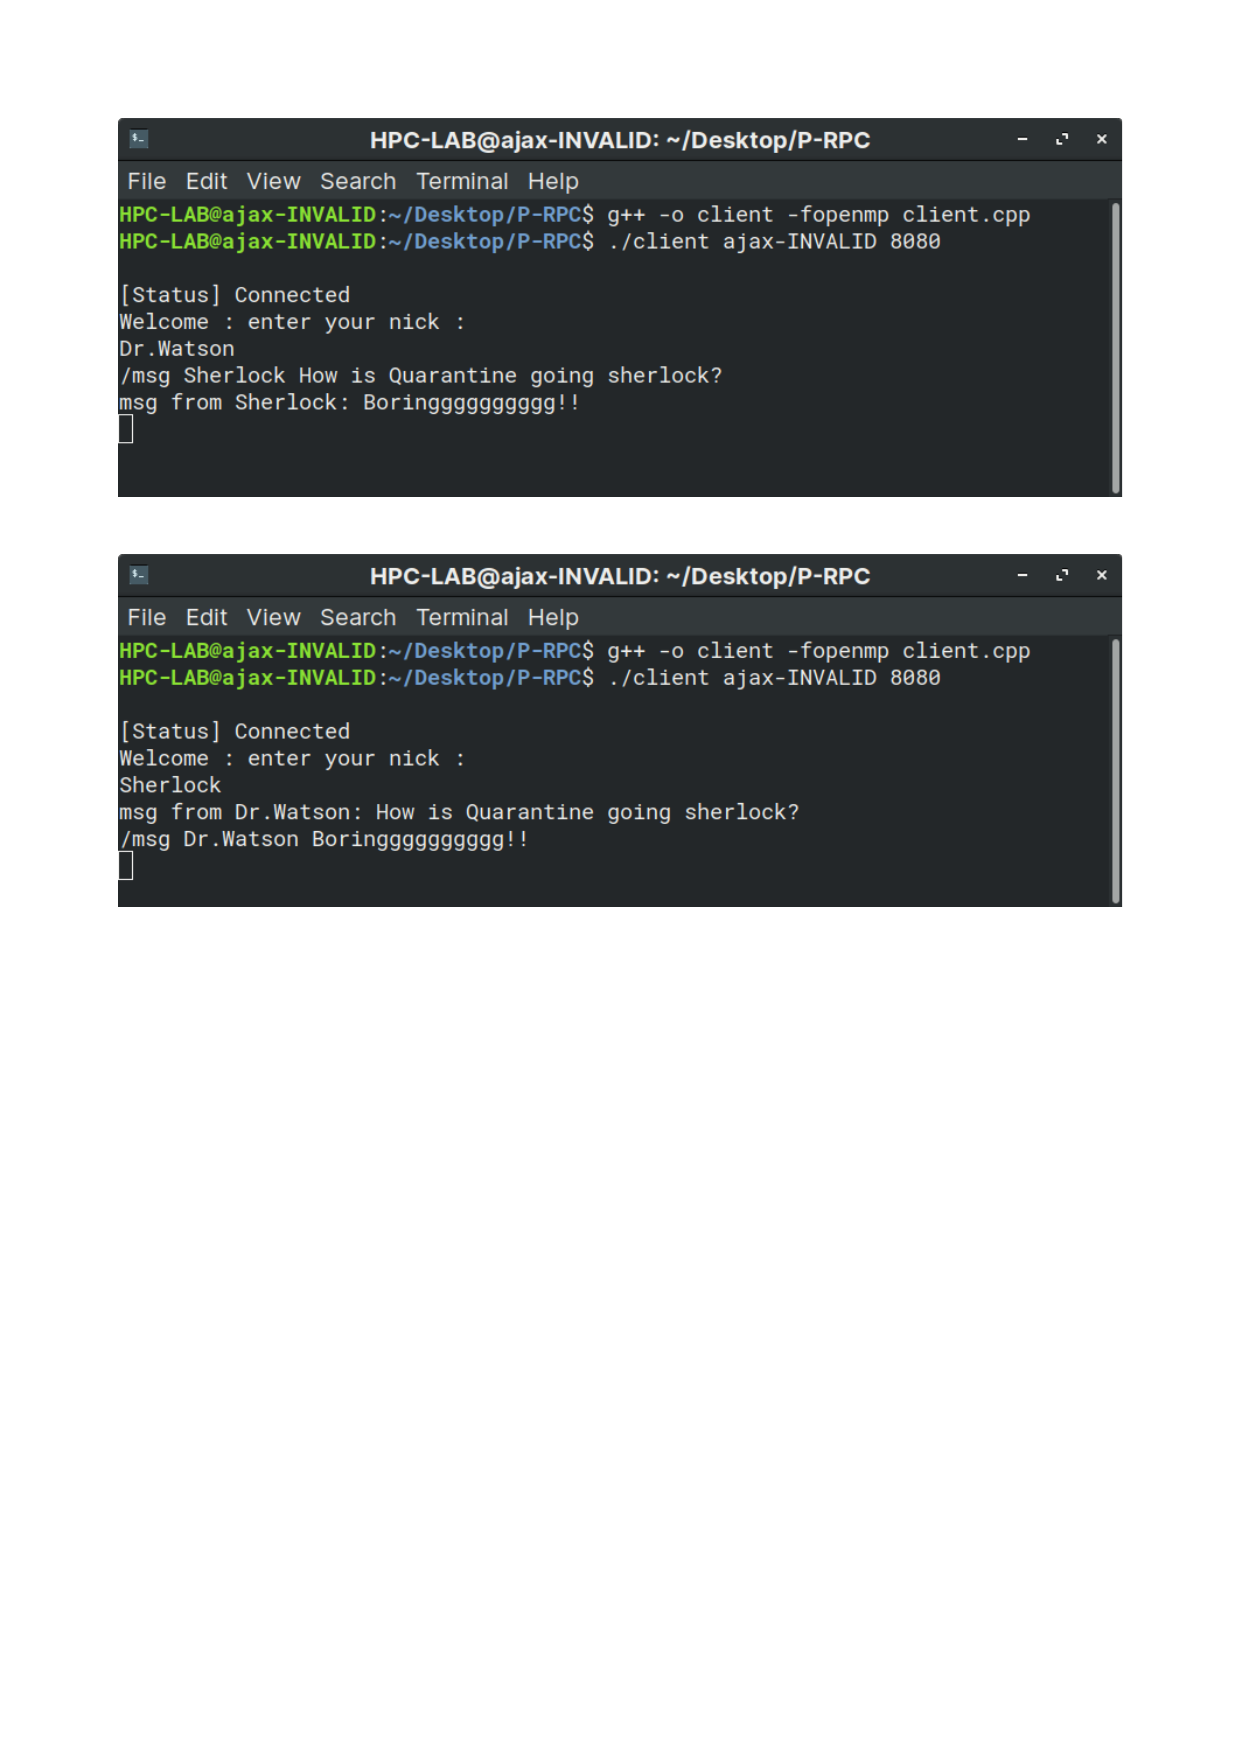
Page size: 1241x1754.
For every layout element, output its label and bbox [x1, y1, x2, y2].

picture [118, 554, 1123, 907]
picture [118, 118, 1123, 497]
